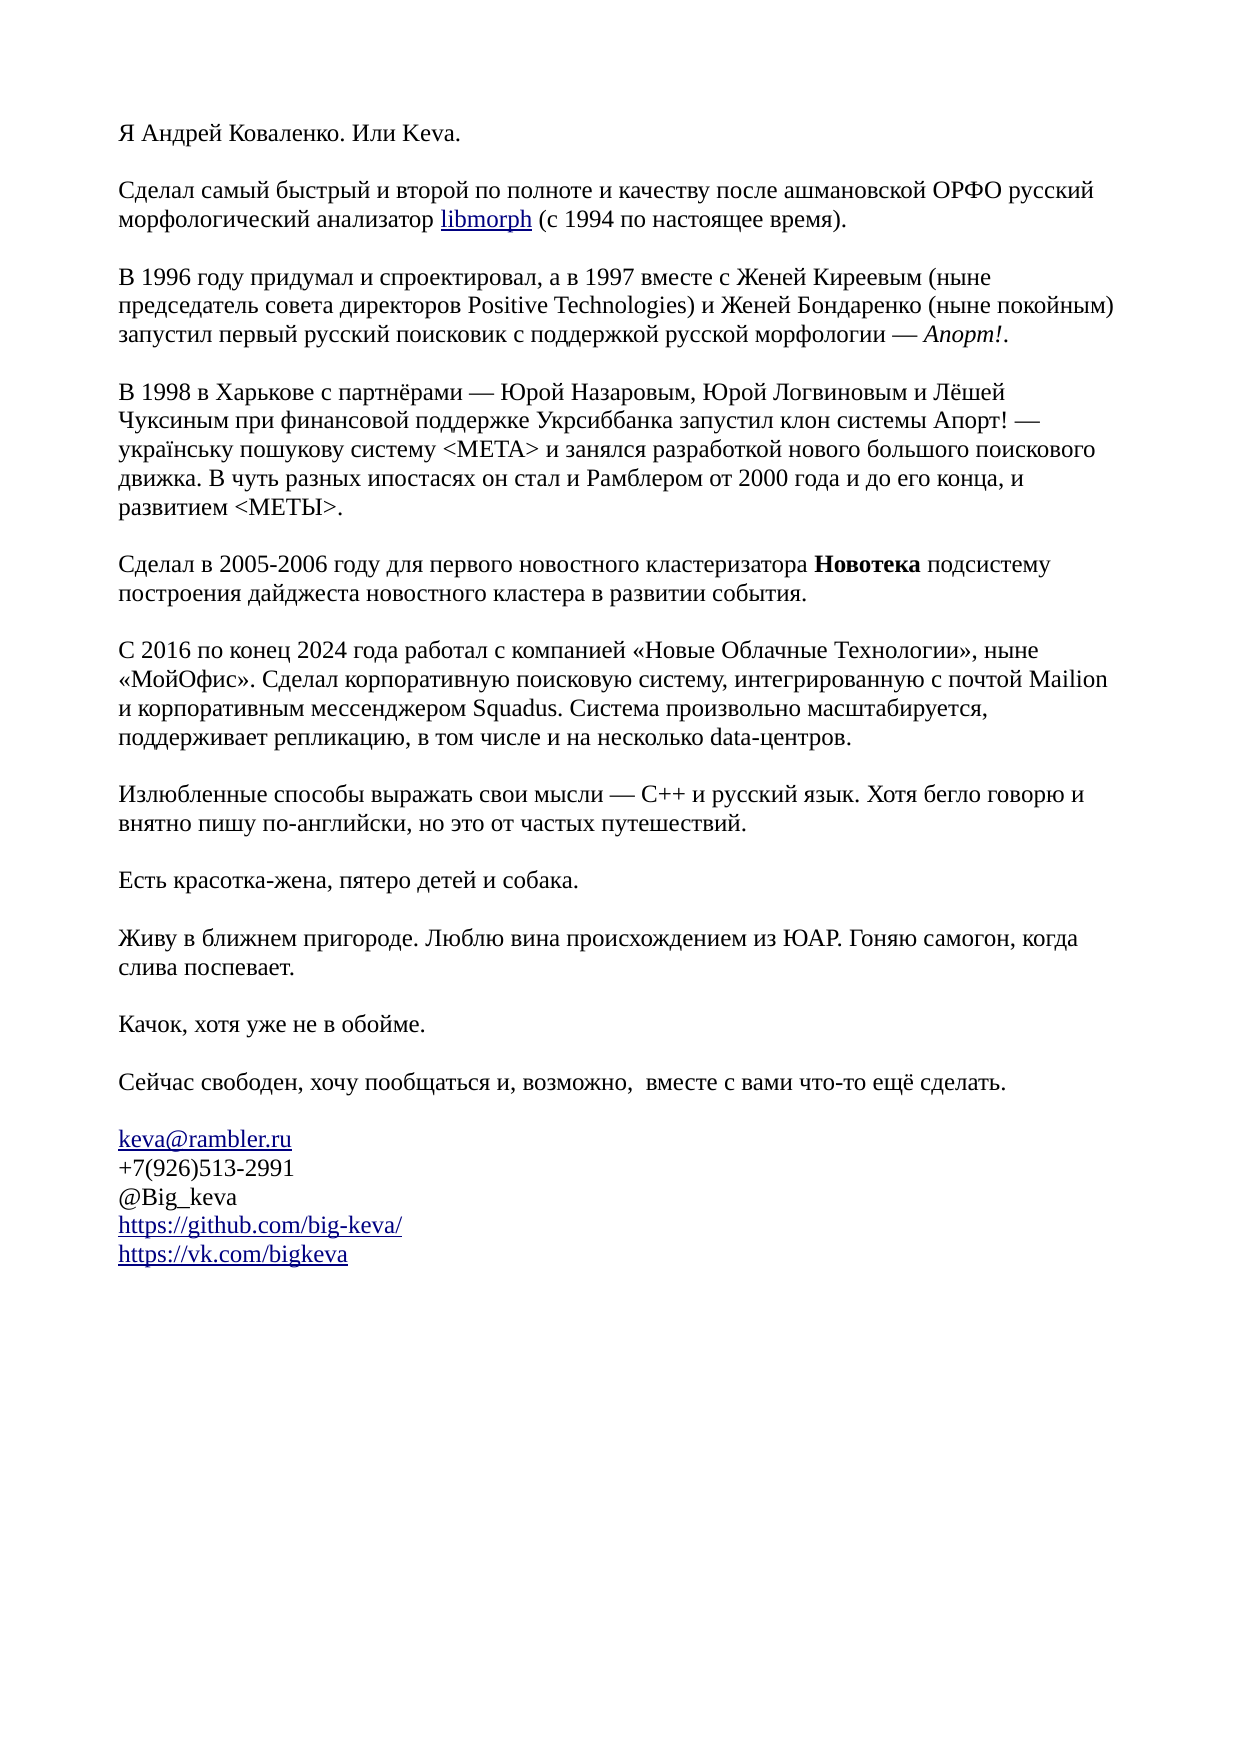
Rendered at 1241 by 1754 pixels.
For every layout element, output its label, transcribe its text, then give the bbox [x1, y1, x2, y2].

text Излюбленные способы выражать свои мысли — C++ и русский язык. Хотя бегло говорю и внятно пишу по-английски, но это от частых путешествий. [118, 779, 1122, 837]
text +7(926)513-2991 [118, 1153, 1122, 1182]
text https://vk.com/bigkeva [118, 1239, 1122, 1268]
text Качок, хотя уже не в обойме. [118, 1009, 1122, 1038]
text Живу в ближнем пригороде. Люблю вина происхождением из ЮАР. Гоняю самогон, когда слива поспевает. [118, 923, 1122, 981]
text keva@rambler.ru [118, 1124, 1122, 1153]
text @Big_keva [118, 1182, 1122, 1211]
text С 2016 по конец 2024 года работал с компанией «Новые Облачные Технологии», ныне «МойОфис». Сделал корпоративную поисковую систему, интегрированную с почтой Mailion и корпоративным мессенджером Squadus. Система произвольно масштабируется, поддерживает репликацию, в том числе и на несколько data-центров. [118, 636, 1122, 751]
text Я Андрей Коваленко. Или Keva. [118, 118, 1122, 147]
text https://github.com/big-keva/ [118, 1211, 1122, 1239]
text В 1998 в Харькове с партнёрами — Юрой Назаровым, Юрой Логвиновым и Лёшей Чуксиным при финансовой поддержке Укрсиббанка запустил клон системы Апорт! — українську пошукову систему <META> и занялся разработкой нового большого поискового движка. В чуть разных ипостасях он стал и Рамблером от 2000 года и до его конца, и развитием <МЕТЫ>. [118, 377, 1122, 521]
text В 1996 году придумал и спроектировал, а в 1997 вместе с Женей Киреевым (ныне председатель совета директоров Positive Technologies) и Женей Бондаренко (ныне покойным) запустил первый русский поисковик с поддержкой русской морфологии — Апорт!. [118, 262, 1122, 348]
text Есть красотка-жена, пятеро детей и собака. [118, 866, 1122, 894]
text Сделал в 2005-2006 году для первого новостного кластеризатора Новотека подсистему построения дайджеста новостного кластера в развитии события. [118, 549, 1122, 607]
text Сделал самый быстрый и второй по полноте и качеству после ашмановской ОРФО русский морфологический анализатор libmorph (с 1994 по настоящее время). [118, 176, 1122, 233]
text Сейчас свободен, хочу пообщаться и, возможно, вместе с вами что-то ещё сделать. [118, 1067, 1122, 1096]
